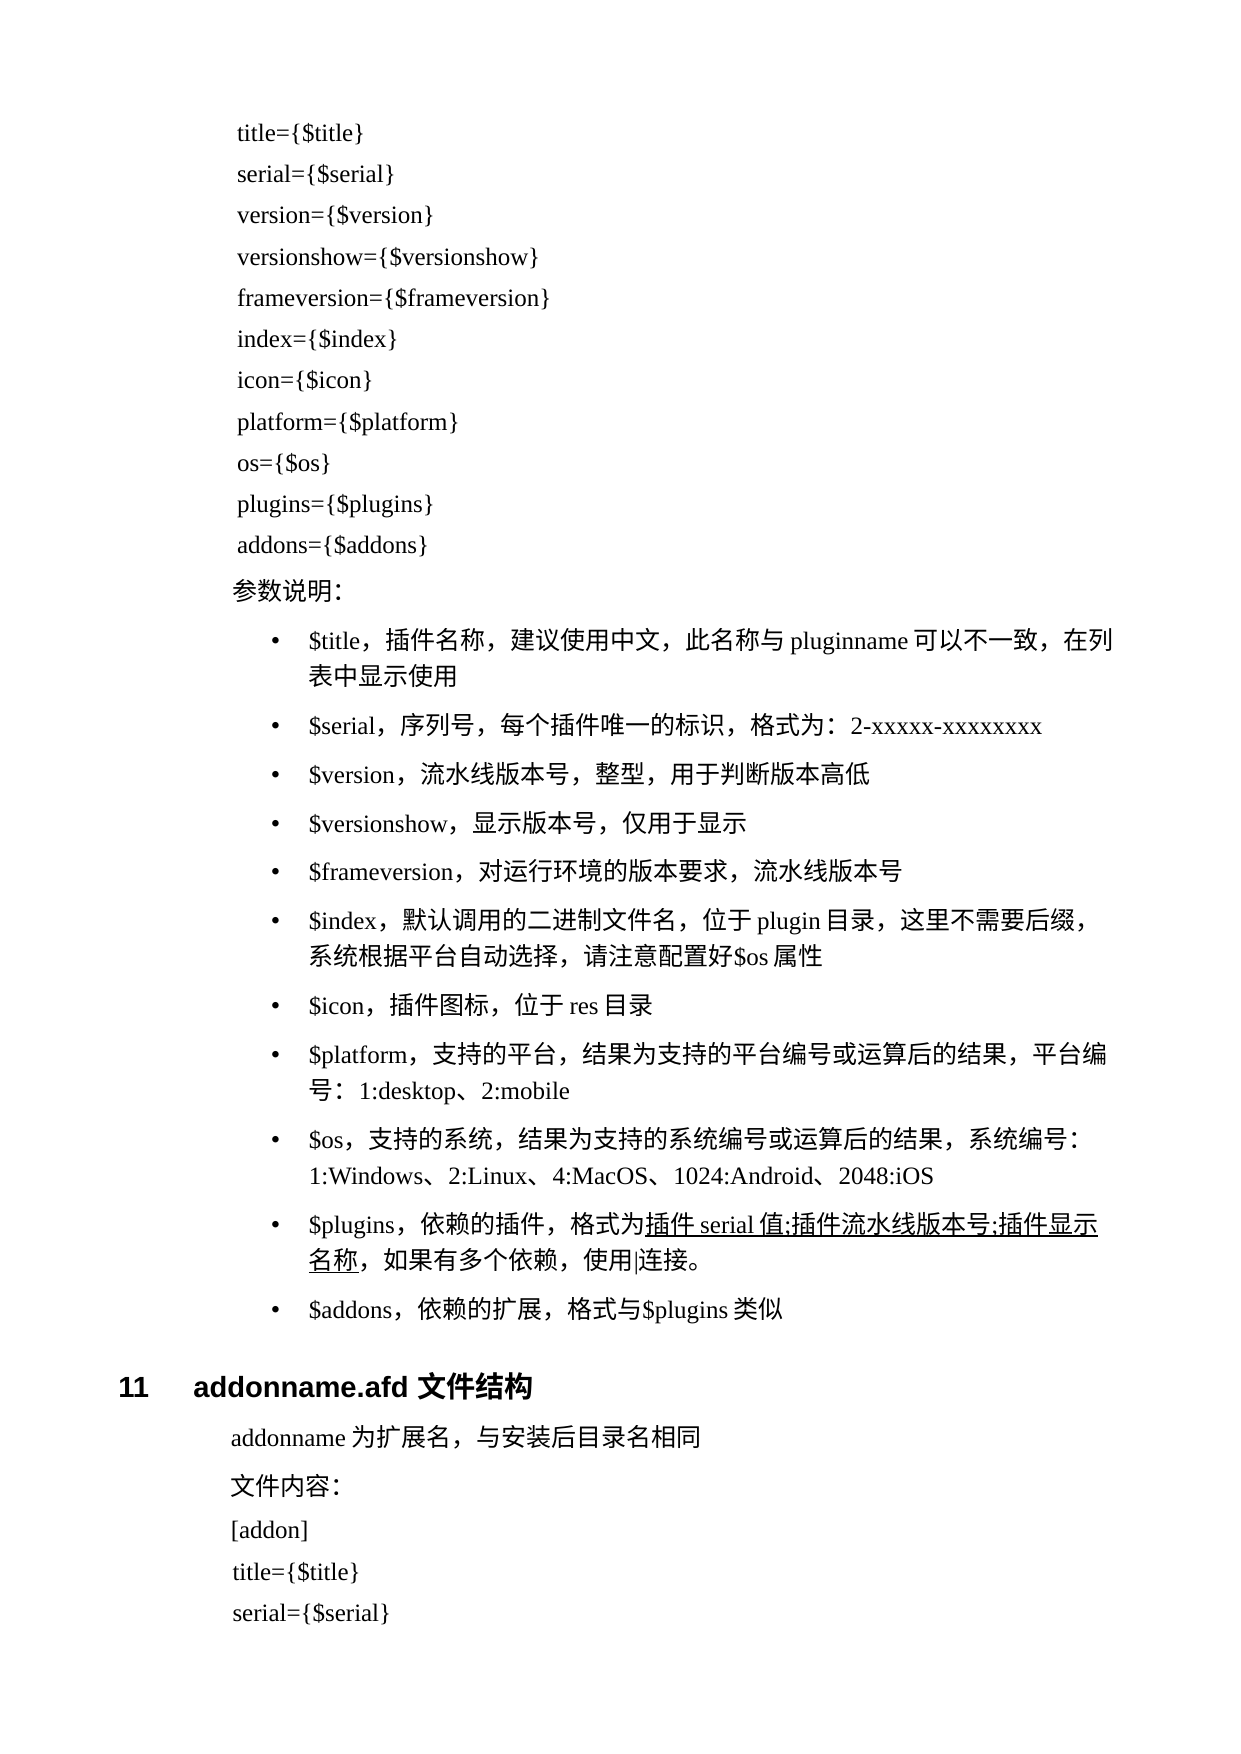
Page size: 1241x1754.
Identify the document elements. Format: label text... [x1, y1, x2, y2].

list $index，默认调用的二进制文件名，位于plugin目录，这里不需要后缀，系统根据平台自动选择，请注意配置好$os属性 [271, 901, 1122, 973]
subtitle addonname.afd 文件结构 [118, 1363, 1122, 1405]
text addons={$addons} [237, 531, 1122, 559]
text os={$os} [237, 448, 1122, 477]
text plugins={$plugins} [237, 489, 1122, 518]
list $serial，序列号，每个插件唯一的标识，格式为：2-xxxxx-xxxxxxxx [271, 706, 1122, 742]
text platform={$platform} [237, 407, 1122, 436]
text index={$index} [237, 324, 1122, 353]
list [addon] [193, 1515, 1122, 1544]
list $addons，依赖的扩展，格式与$plugins类似 [271, 1289, 1122, 1326]
list $icon，插件图标，位于res目录 [271, 986, 1122, 1022]
list 文件内容： [193, 1467, 1122, 1503]
list $versionshow，显示版本号，仅用于显示 [271, 803, 1122, 839]
text serial={$serial} [237, 159, 1122, 188]
text serial={$serial} [232, 1598, 1122, 1627]
text title={$title} [232, 1557, 1122, 1585]
text frameversion={$frameversion} [237, 283, 1122, 312]
list $plugins，依赖的插件，格式为插件serial值;插件流水线版本号;插件显示名称，如果有多个依赖，使用|连接。 [271, 1204, 1122, 1277]
list $version，流水线版本号，整型，用于判断版本高低 [271, 754, 1122, 791]
text title={$title} [237, 118, 1122, 147]
list $os，支持的系统，结果为支持的系统编号或运算后的结果，系统编号：1:Windows、2:Linux、4:MacOS、1024:Android、2048:iOS [271, 1119, 1122, 1192]
list addonname为扩展名，与安装后目录名相同 [193, 1418, 1122, 1454]
list $frameversion，对运行环境的版本要求，流水线版本号 [271, 852, 1122, 888]
text icon={$icon} [237, 366, 1122, 394]
text 参数说明： [232, 572, 1122, 608]
text versionshow={$versionshow} [237, 242, 1122, 271]
list $title，插件名称，建议使用中文，此名称与pluginname可以不一致，在列表中显示使用 [271, 621, 1122, 693]
list $platform，支持的平台，结果为支持的平台编号或运算后的结果，平台编号：1:desktop、2:mobile [271, 1034, 1122, 1107]
text version={$version} [237, 201, 1122, 229]
